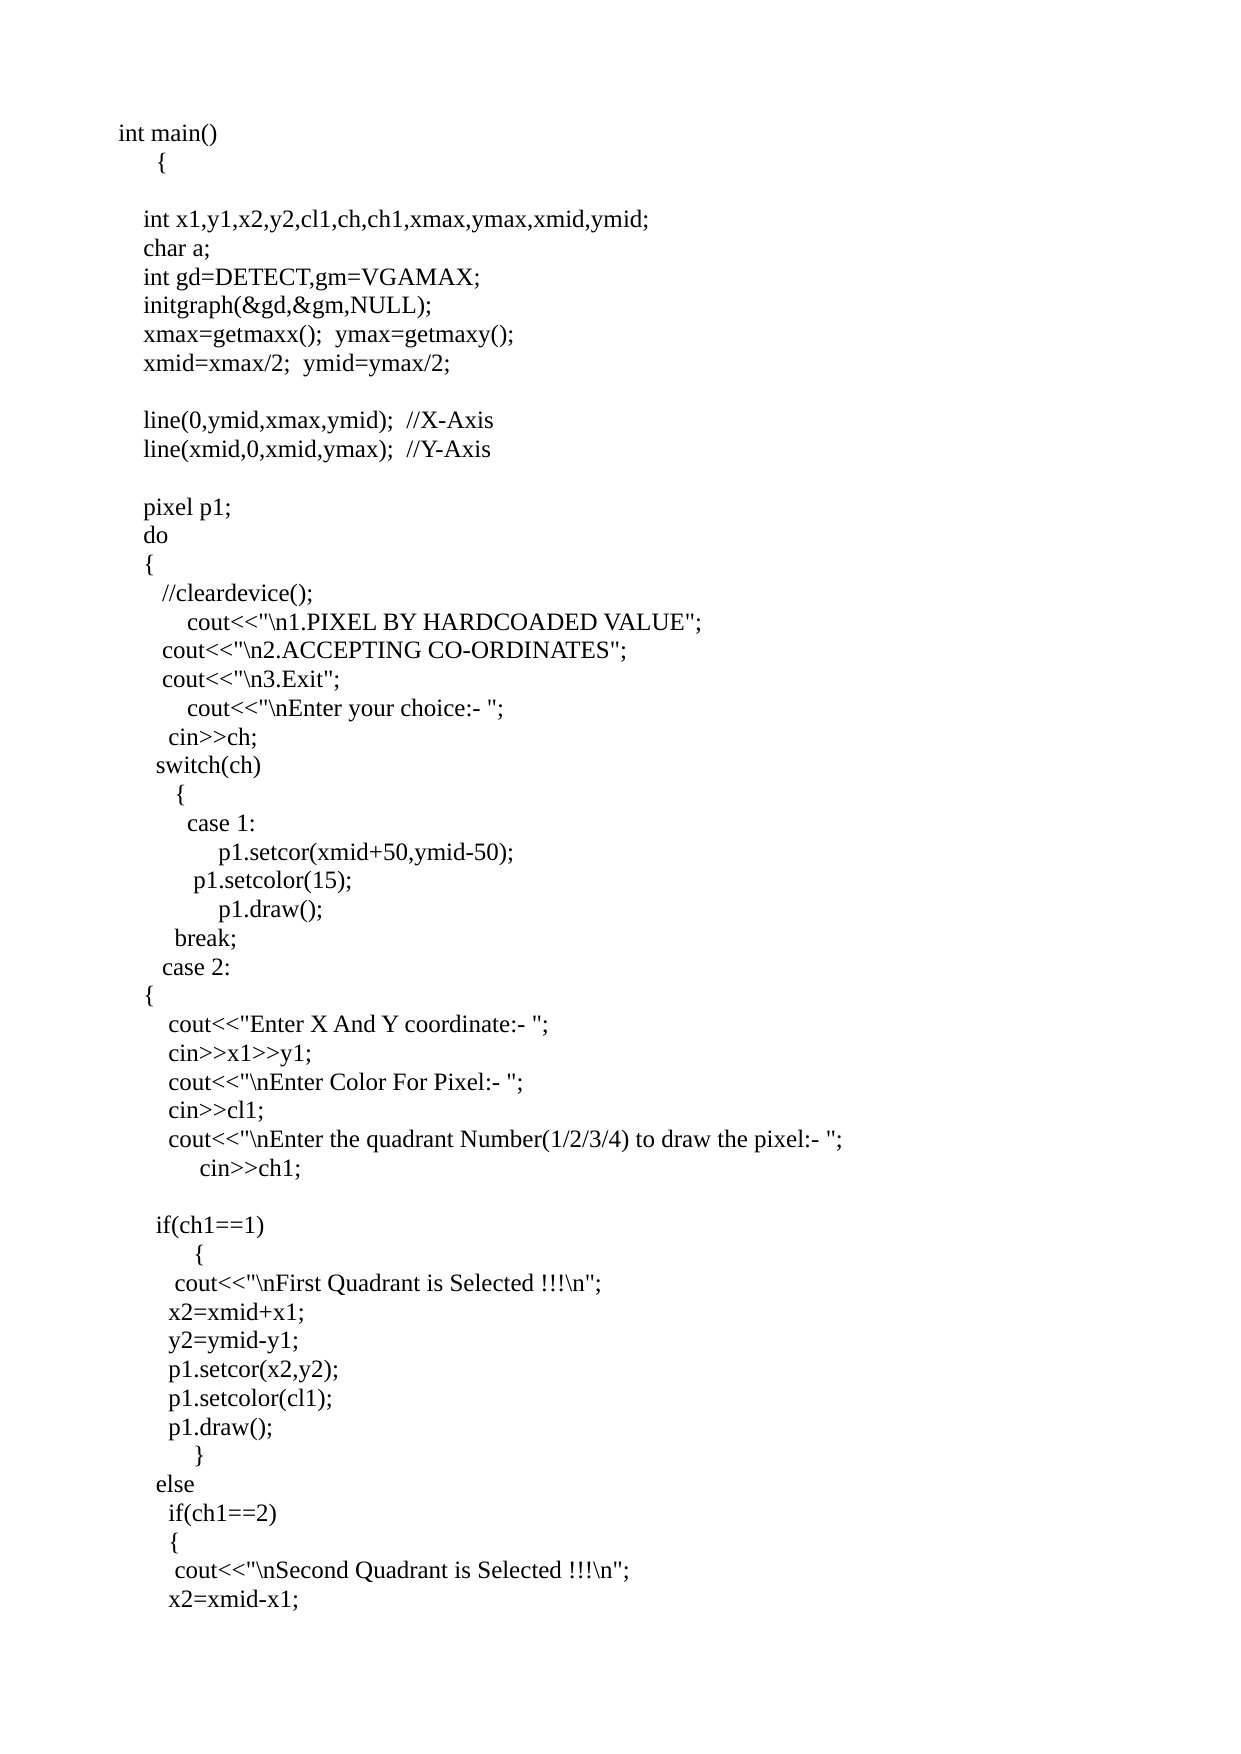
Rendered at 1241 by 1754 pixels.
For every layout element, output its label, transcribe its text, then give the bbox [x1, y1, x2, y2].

text { [118, 779, 1122, 808]
text cin>>x1>>y1; [118, 1038, 1122, 1067]
text p1.setcolor(cl1); [118, 1383, 1122, 1412]
text p1.setcor(x2,y2); [118, 1354, 1122, 1383]
text initgraph(&gd,&gm,NULL); [118, 291, 1122, 319]
text int gd=DETECT,gm=VGAMAX; [118, 262, 1122, 291]
text break; [118, 923, 1122, 952]
text cin>>ch; [118, 722, 1122, 751]
text cout<<"\n1.PIXEL BY HARDCOADED VALUE"; [118, 607, 1122, 636]
text p1.setcor(xmid+50,ymid-50); [118, 837, 1122, 866]
text line(0,ymid,xmax,ymid); //X-Axis [118, 406, 1122, 434]
text x2=xmid-x1; [118, 1584, 1122, 1613]
text //cleardevice(); [118, 578, 1122, 607]
text xmax=getmaxx(); ymax=getmaxy(); [118, 319, 1122, 348]
text p1.draw(); [118, 894, 1122, 923]
text } [118, 1441, 1122, 1469]
text pixel p1; [118, 492, 1122, 521]
text { [118, 549, 1122, 578]
text if(ch1==1) [118, 1211, 1122, 1239]
text { [118, 1239, 1122, 1268]
text cout<<"Enter X And Y coordinate:- "; [118, 1009, 1122, 1038]
text cout<<"\nEnter your choice:- "; [118, 693, 1122, 722]
text case 2: [118, 952, 1122, 981]
text cout<<"\nEnter the quadrant Number(1/2/3/4) to draw the pixel:- "; [118, 1124, 1122, 1153]
text switch(ch) [118, 751, 1122, 779]
text { [118, 1527, 1122, 1556]
text int x1,y1,x2,y2,cl1,ch,ch1,xmax,ymax,xmid,ymid; [118, 204, 1122, 233]
text else [118, 1469, 1122, 1498]
text cout<<"\nSecond Quadrant is Selected !!!\n"; [118, 1556, 1122, 1584]
text do [118, 521, 1122, 549]
text cin>>ch1; [118, 1153, 1122, 1182]
text char a; [118, 233, 1122, 262]
text cout<<"\n3.Exit"; [118, 664, 1122, 693]
text cin>>cl1; [118, 1096, 1122, 1124]
text int main() [118, 118, 1122, 147]
text xmid=xmax/2; ymid=ymax/2; [118, 348, 1122, 377]
text case 1: [118, 808, 1122, 837]
text line(xmid,0,xmid,ymax); //Y-Axis [118, 434, 1122, 463]
text cout<<"\nFirst Quadrant is Selected !!!\n"; [118, 1268, 1122, 1297]
text y2=ymid-y1; [118, 1326, 1122, 1354]
text { [118, 981, 1122, 1009]
text p1.setcolor(15); [118, 866, 1122, 894]
text if(ch1==2) [118, 1498, 1122, 1527]
text cout<<"\n2.ACCEPTING CO-ORDINATES"; [118, 636, 1122, 664]
text { [118, 147, 1122, 176]
text cout<<"\nEnter Color For Pixel:- "; [118, 1067, 1122, 1096]
text p1.draw(); [118, 1412, 1122, 1441]
text x2=xmid+x1; [118, 1297, 1122, 1326]
